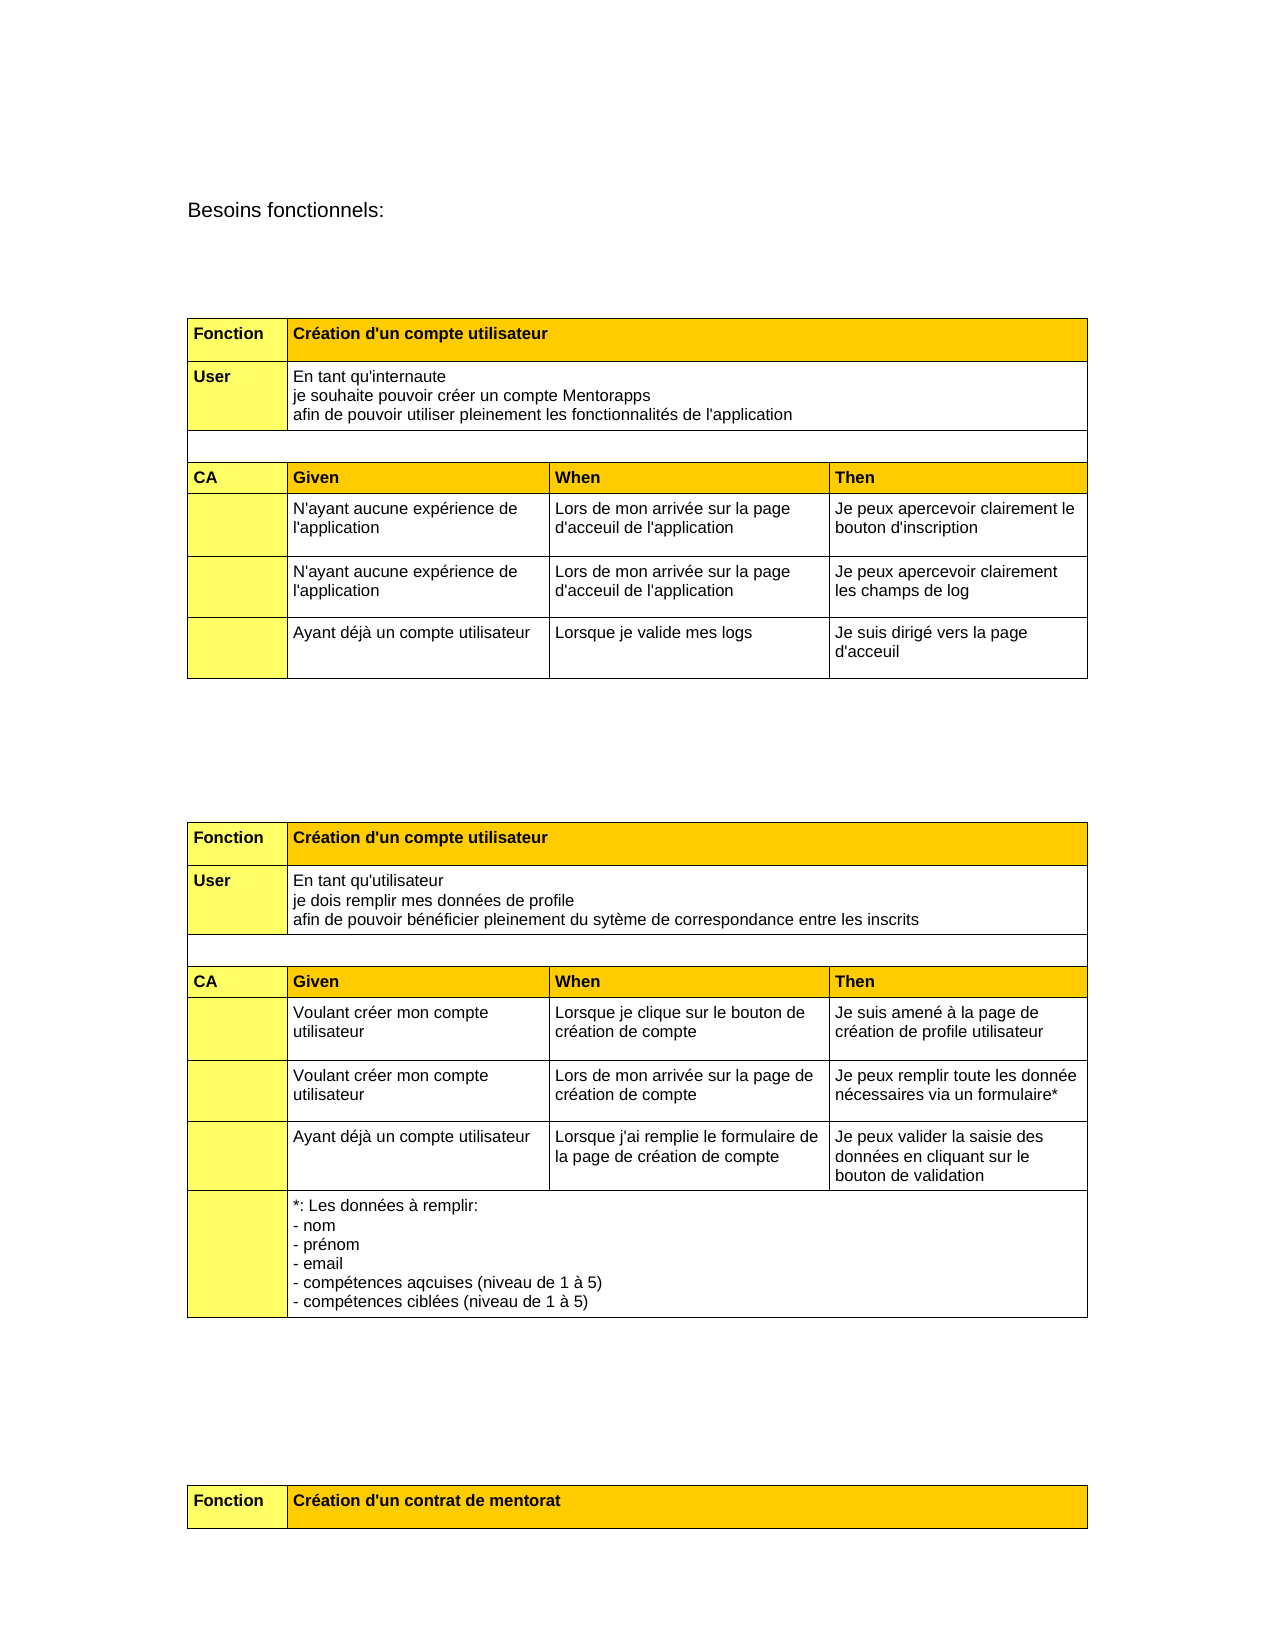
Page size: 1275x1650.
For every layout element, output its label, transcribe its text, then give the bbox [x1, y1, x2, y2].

table_cell Given [288, 967, 549, 997]
table_cell Je suis dirigé vers la page d'acceuil [830, 618, 1087, 678]
table_cell Voulant créer mon compte utilisateur [288, 1061, 549, 1121]
table_cell [188, 935, 1087, 966]
table_cell *: Les données à remplir: - nom - prénom - email - compétences aqcuises (niveau de 1 à 5) - compétences ciblées (niveau de 1 à 5) [288, 1191, 1087, 1317]
table_cell [188, 998, 287, 1060]
table_cell En tant qu'internaute je souhaite pouvoir créer un compte Mentorapps afin de pouvoir utiliser pleinement les fonctionnalités de l'application [288, 362, 1087, 430]
table_cell Je peux remplir toute les donnée nécessaires via un formulaire* [830, 1061, 1087, 1121]
table_cell Je peux apercevoir clairement les champs de log [830, 557, 1087, 617]
table_cell Je peux valider la saisie des données en cliquant sur le bouton de validation [830, 1122, 1087, 1190]
table_cell Ayant déjà un compte utilisateur [288, 618, 549, 678]
table_cell N'ayant aucune expérience de l'application [288, 557, 549, 617]
table_header Création d'un contrat de mentorat [288, 1486, 1087, 1528]
table_cell Then [830, 463, 1087, 493]
table_cell [188, 1061, 287, 1121]
text Besoins fonctionnels: [187, 198, 1087, 222]
table_cell Lorsque je valide mes logs [550, 618, 829, 678]
table_cell CA [188, 463, 287, 493]
table_cell CA [188, 967, 287, 997]
table_cell Lors de mon arrivée sur la page de création de compte [550, 1061, 829, 1121]
table_cell [188, 431, 1087, 462]
table_cell N'ayant aucune expérience de l'application [288, 494, 549, 556]
table_cell Je suis amené à la page de création de profile utilisateur [830, 998, 1087, 1060]
table_cell User [188, 362, 287, 430]
table_cell When [550, 967, 829, 997]
table_cell Lors de mon arrivée sur la page d'acceuil de l'application [550, 557, 829, 617]
table_cell Ayant déjà un compte utilisateur [288, 1122, 549, 1190]
table_cell Lors de mon arrivée sur la page d'acceuil de l'application [550, 494, 829, 556]
table_cell [188, 1191, 287, 1317]
table_cell Lorsque je clique sur le bouton de création de compte [550, 998, 829, 1060]
table_cell [188, 618, 287, 678]
table_header Création d'un compte utilisateur [288, 319, 1087, 361]
table_cell When [550, 463, 829, 493]
table_cell [188, 557, 287, 617]
table_cell Voulant créer mon compte utilisateur [288, 998, 549, 1060]
table_cell Lorsque j'ai remplie le formulaire de la page de création de compte [550, 1122, 829, 1190]
table_cell Then [830, 967, 1087, 997]
table_cell [188, 494, 287, 556]
table_cell User [188, 866, 287, 934]
table_cell [188, 1122, 287, 1190]
table_header Création d'un compte utilisateur [288, 823, 1087, 865]
table_header Fonction [188, 1486, 287, 1528]
table_cell En tant qu'utilisateur je dois remplir mes données de profile afin de pouvoir bénéficier pleinement du sytème de correspondance entre les inscrits [288, 866, 1087, 934]
table_header Fonction [188, 319, 287, 361]
table_header Fonction [188, 823, 287, 865]
table_cell Je peux apercevoir clairement le bouton d'inscription [830, 494, 1087, 556]
table_cell Given [288, 463, 549, 493]
